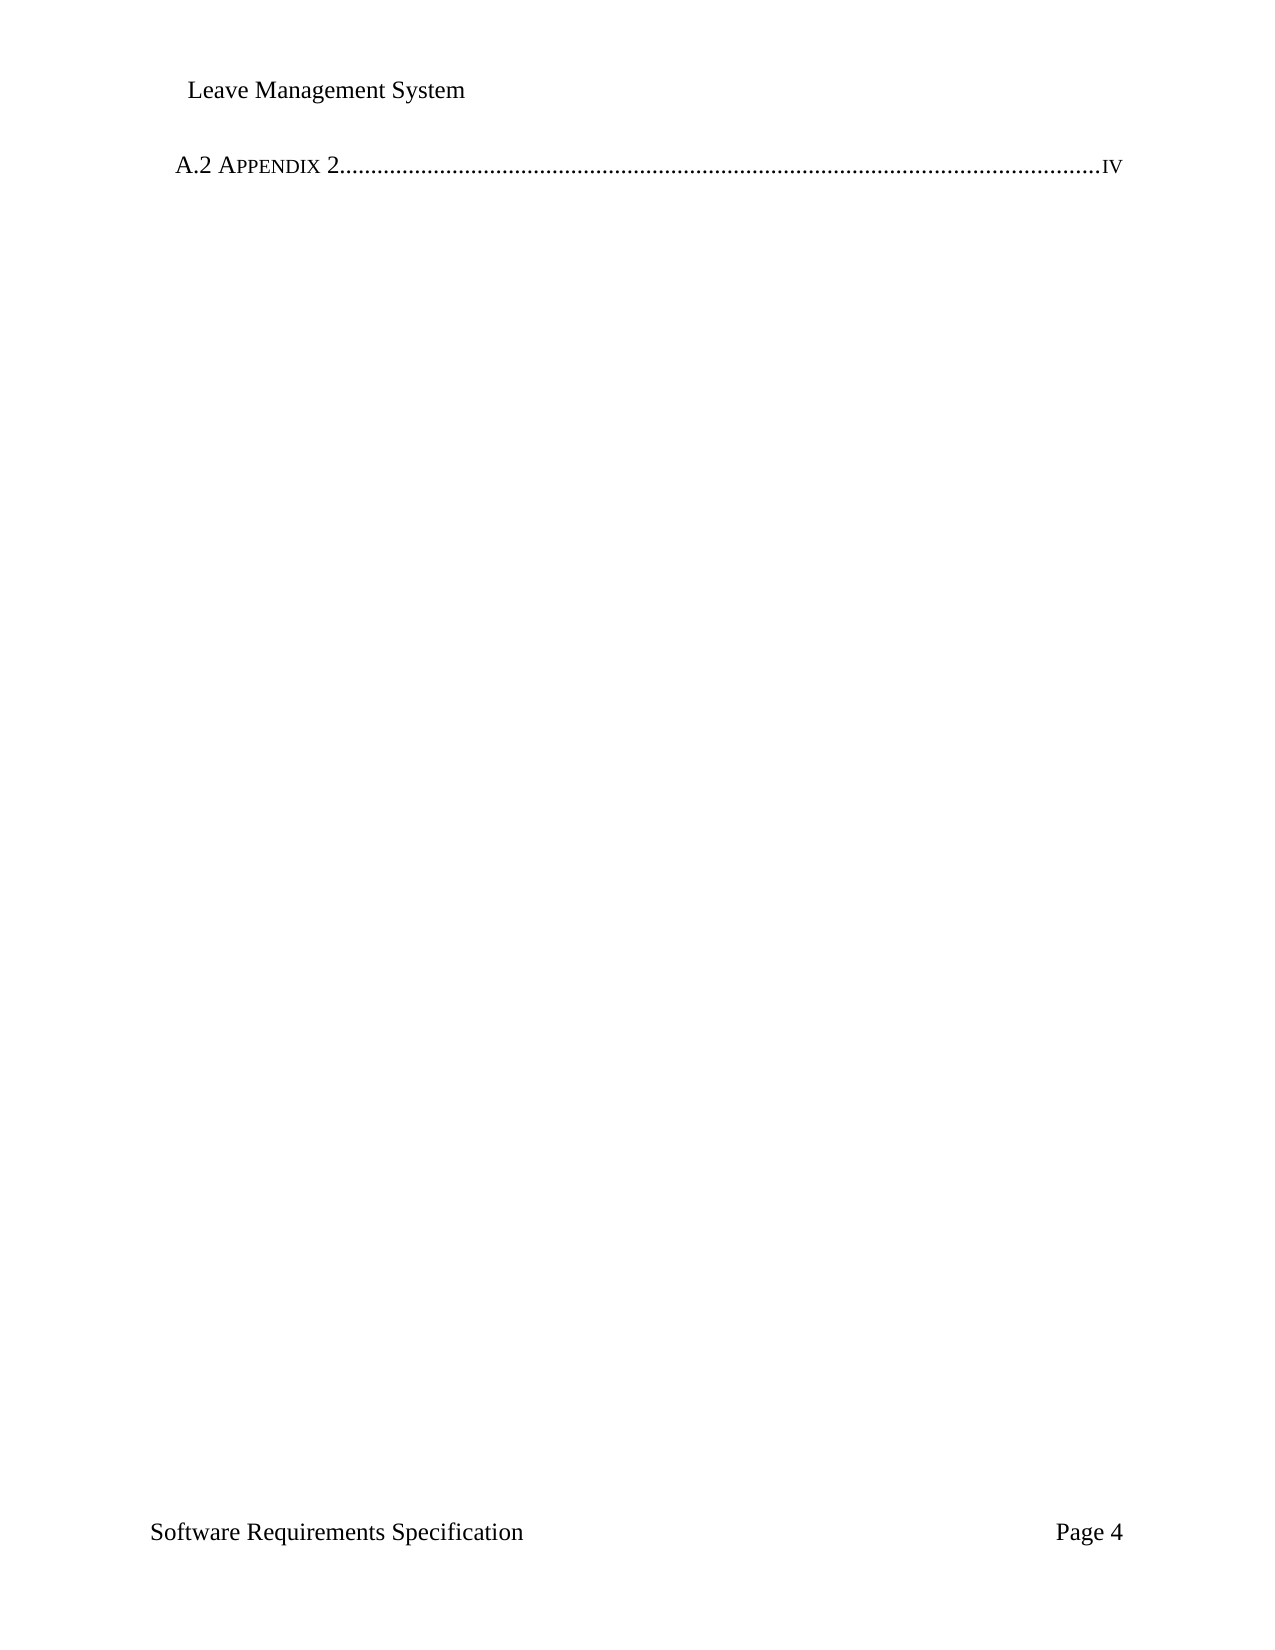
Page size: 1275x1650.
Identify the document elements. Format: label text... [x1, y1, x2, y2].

text A.2 Appendix 2 iv [175, 150, 1125, 179]
